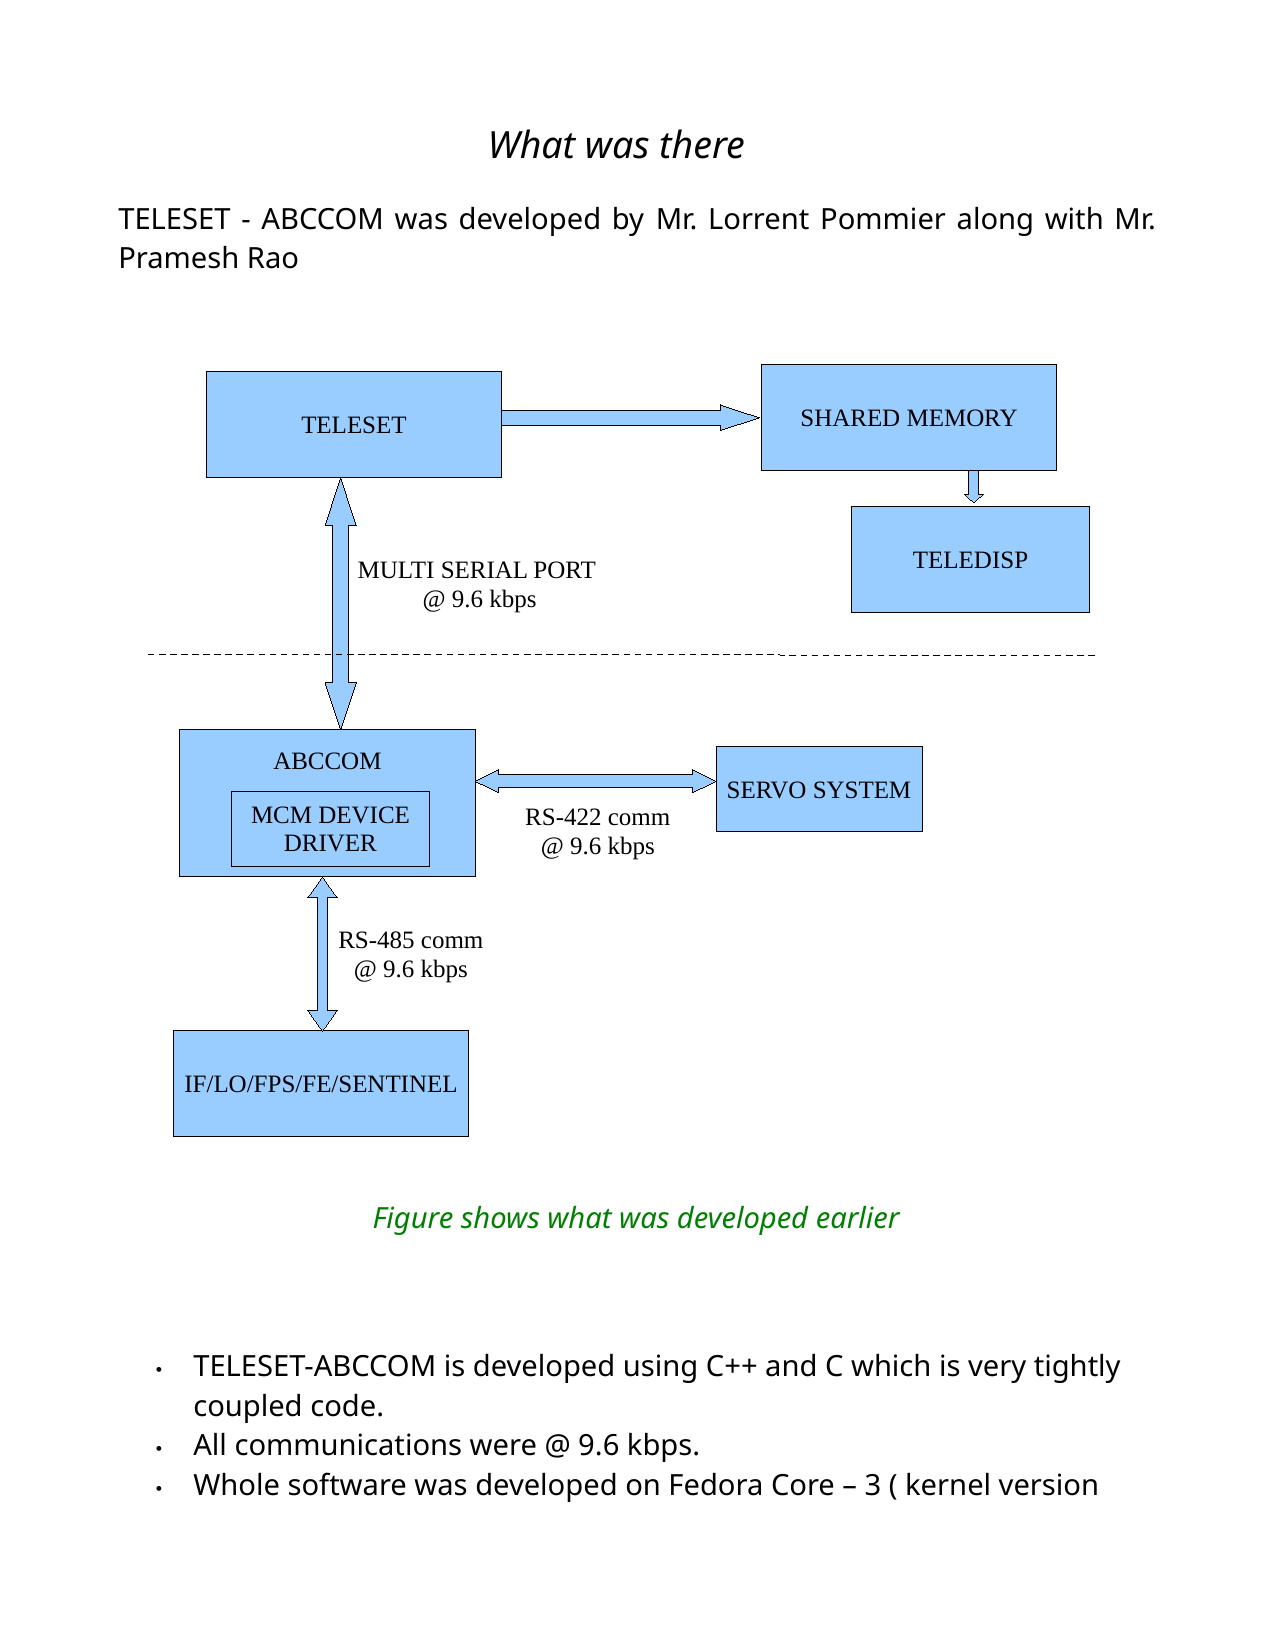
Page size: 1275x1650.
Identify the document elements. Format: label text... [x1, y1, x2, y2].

list Whole software was developed on Fedora Core – 3 ( kernel version [156, 1464, 1157, 1504]
list TELESET-ABCCOM is developed using C++ and C which is very tightly coupled code. [156, 1345, 1157, 1424]
list All communications were @ 9.6 kbps. [156, 1424, 1157, 1464]
text What was there [118, 118, 1157, 169]
text Figure shows what was developed earlier [118, 1197, 1157, 1237]
text TELESET - ABCCOM was developed by Mr. Lorrent Pommier along with Mr. Pramesh Rao [118, 198, 1157, 277]
